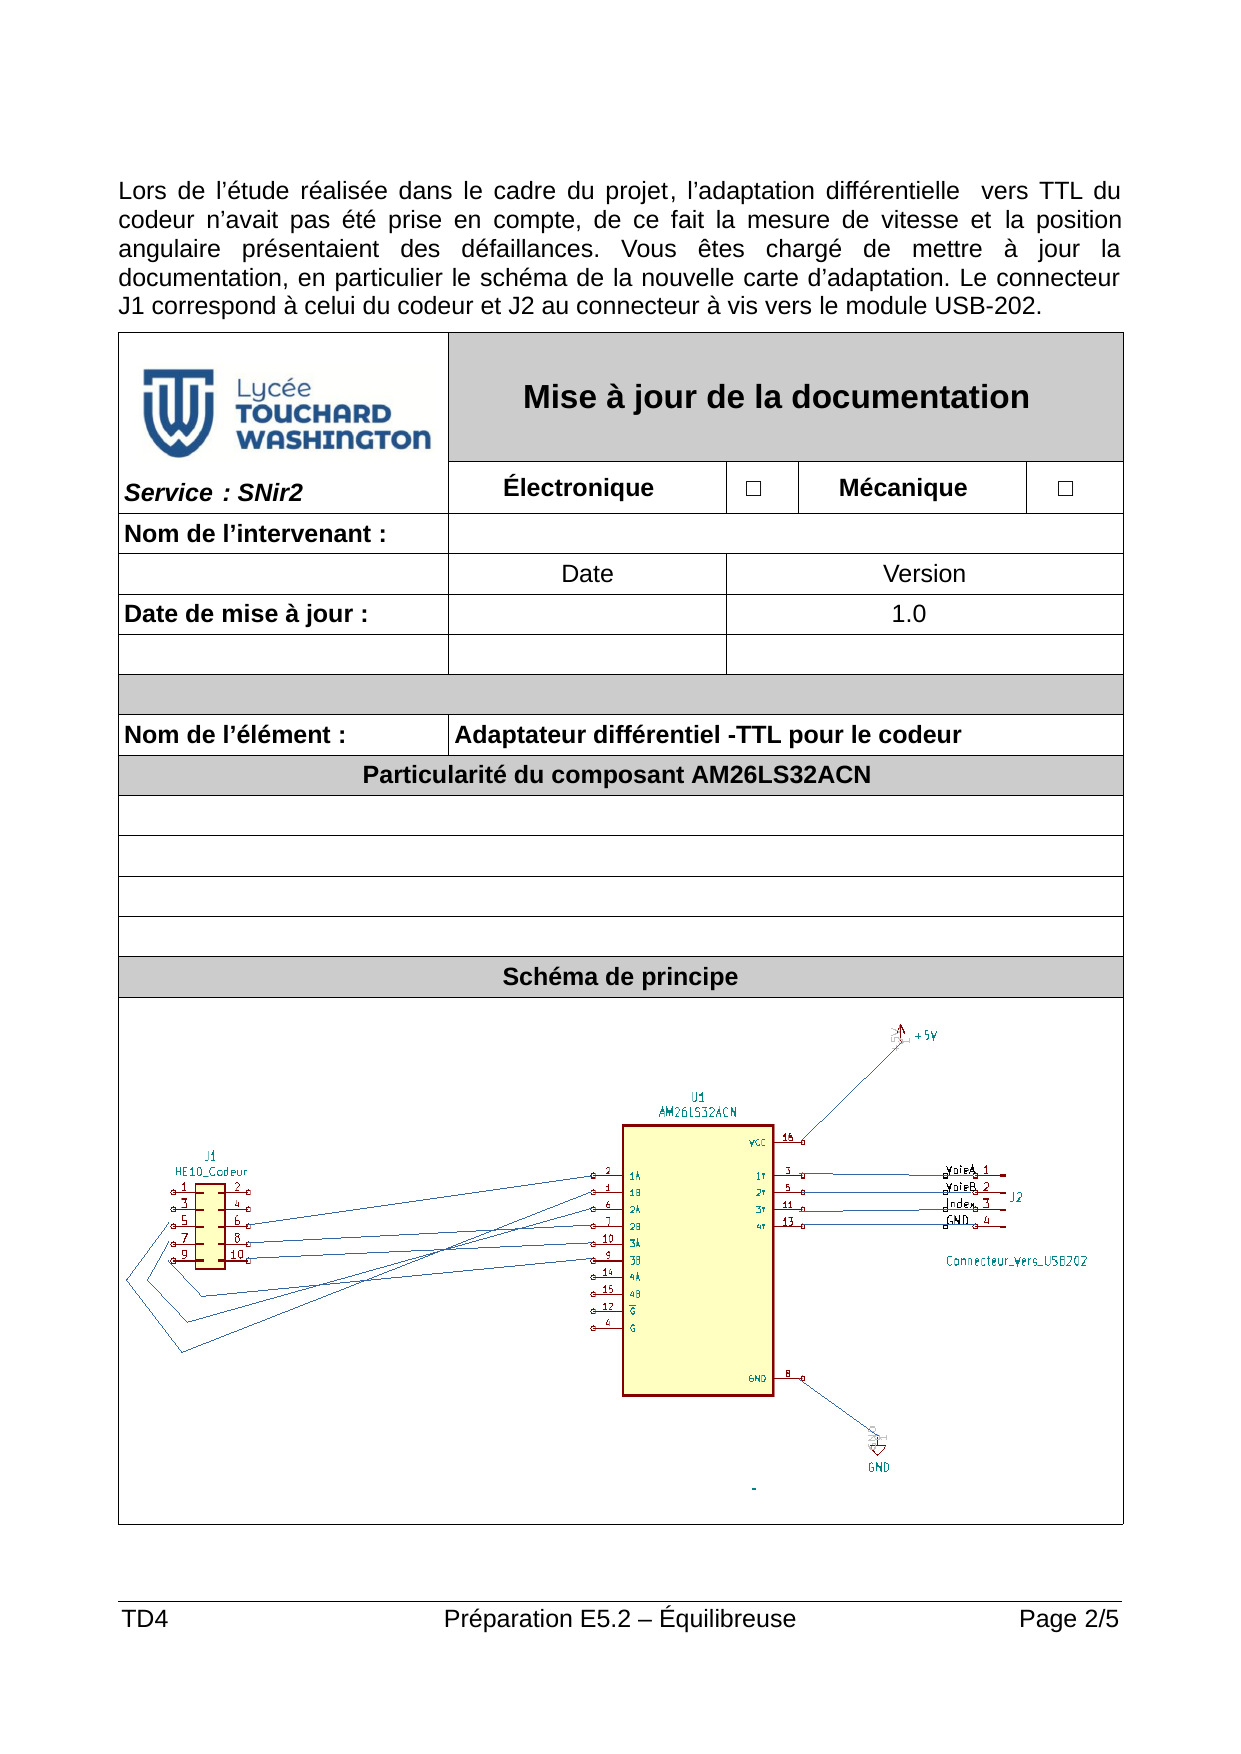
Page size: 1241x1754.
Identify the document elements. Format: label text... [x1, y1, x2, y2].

table_header Service : SNir2 [119, 333, 448, 513]
picture [126, 1012, 1120, 1490]
table_cell Nom de l’élément : [119, 715, 448, 755]
table_cell [119, 554, 448, 593]
text Lors de l’étude réalisée dans le cadre du projet, l’adaptation différentielle vers TTL du codeur n’avait pas été prise en compte, de ce fait la mesure de vitesse et la position angulaire présentaient des défaillances. Vous êtes chargé de mettre à jour la documentation, en particulier le schéma de la nouvelle carte d’adaptation. Le connecteur J1 correspond à celui du codeur et J2 au connecteur à vis vers le module USB-202. [118, 176, 1122, 320]
table_cell [449, 595, 726, 634]
table_header Mise à jour de la documentation [449, 333, 1123, 461]
table_cell [119, 998, 1123, 1524]
table_cell [119, 877, 1123, 916]
table_cell Schéma de principe [119, 957, 1123, 997]
table_cell Nom de l’intervenant : [119, 514, 448, 553]
table_cell [449, 635, 726, 674]
table_cell [119, 917, 1123, 956]
table_cell Date [449, 554, 726, 593]
table_cell Adaptateur différentiel -TTL pour le codeur [449, 715, 1123, 755]
table_cell Mécanique [799, 462, 1026, 513]
table_cell [119, 675, 1123, 714]
table_cell [449, 514, 1123, 553]
table_cell □ [1027, 462, 1123, 513]
table_cell Version [727, 554, 1123, 593]
table_cell Électronique [449, 462, 726, 513]
table_cell □ [727, 462, 798, 513]
table_cell [727, 635, 1123, 674]
table_cell 1.0 [727, 595, 1123, 634]
table_cell Date de mise à jour : [119, 595, 448, 634]
table_cell [119, 635, 448, 674]
table_cell [119, 836, 1123, 876]
table_cell Particularité du composant AM26LS32ACN [119, 756, 1123, 795]
table_cell [119, 796, 1123, 835]
picture [138, 363, 437, 461]
